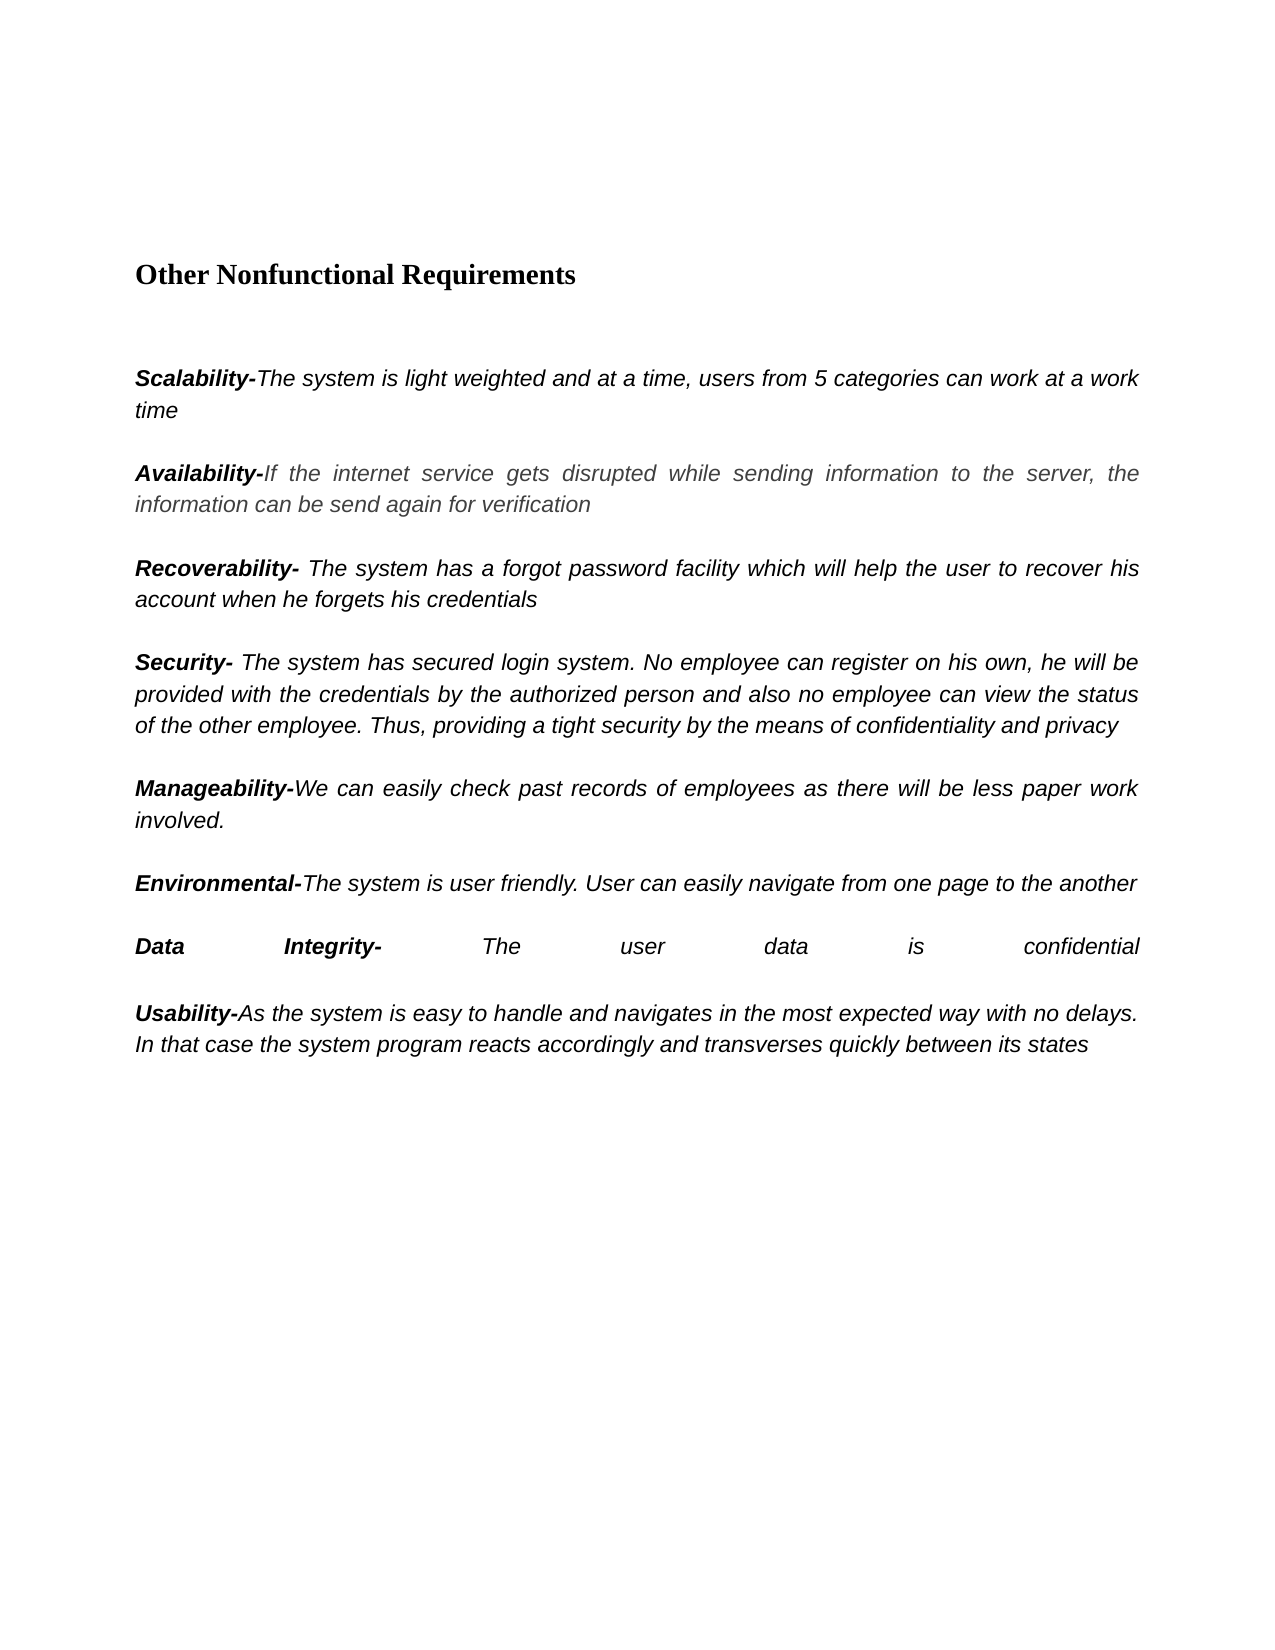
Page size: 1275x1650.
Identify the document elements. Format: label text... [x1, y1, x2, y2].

text Usability-As the system is easy to handle and navigates in the most expected way with no delays. In that case the system program reacts accordingly and transverses quickly between its states [135, 1000, 1140, 1058]
text Manageability-We can easily check past records of employees as there will be less paper work involved. [135, 775, 1140, 833]
text Recoverability- The system has a forgot password facility which will help the user to recover his account when he forgets his credentials [135, 554, 1140, 612]
text Scalability-The system is light weighted and at a time, users from 5 categories can work at a work time [135, 365, 1140, 423]
text Security- The system has secured login system. No employee can register on his own, he will be provided with the credentials by the authorized person and also no employee can view the status of the other employee. Thus, providing a tight security by the means of confidentiality and privacy [135, 649, 1140, 739]
text Environmental-The system is user friendly. User can easily navigate from one page to the another [135, 870, 1140, 896]
text Data Integrity- The user data is confidential [135, 933, 1140, 994]
text Availability-If the internet service gets disrupted while sending information to the server, the information can be send again for verification [135, 460, 1140, 518]
subtitle Other Nonfunctional Requirements [135, 257, 1140, 291]
